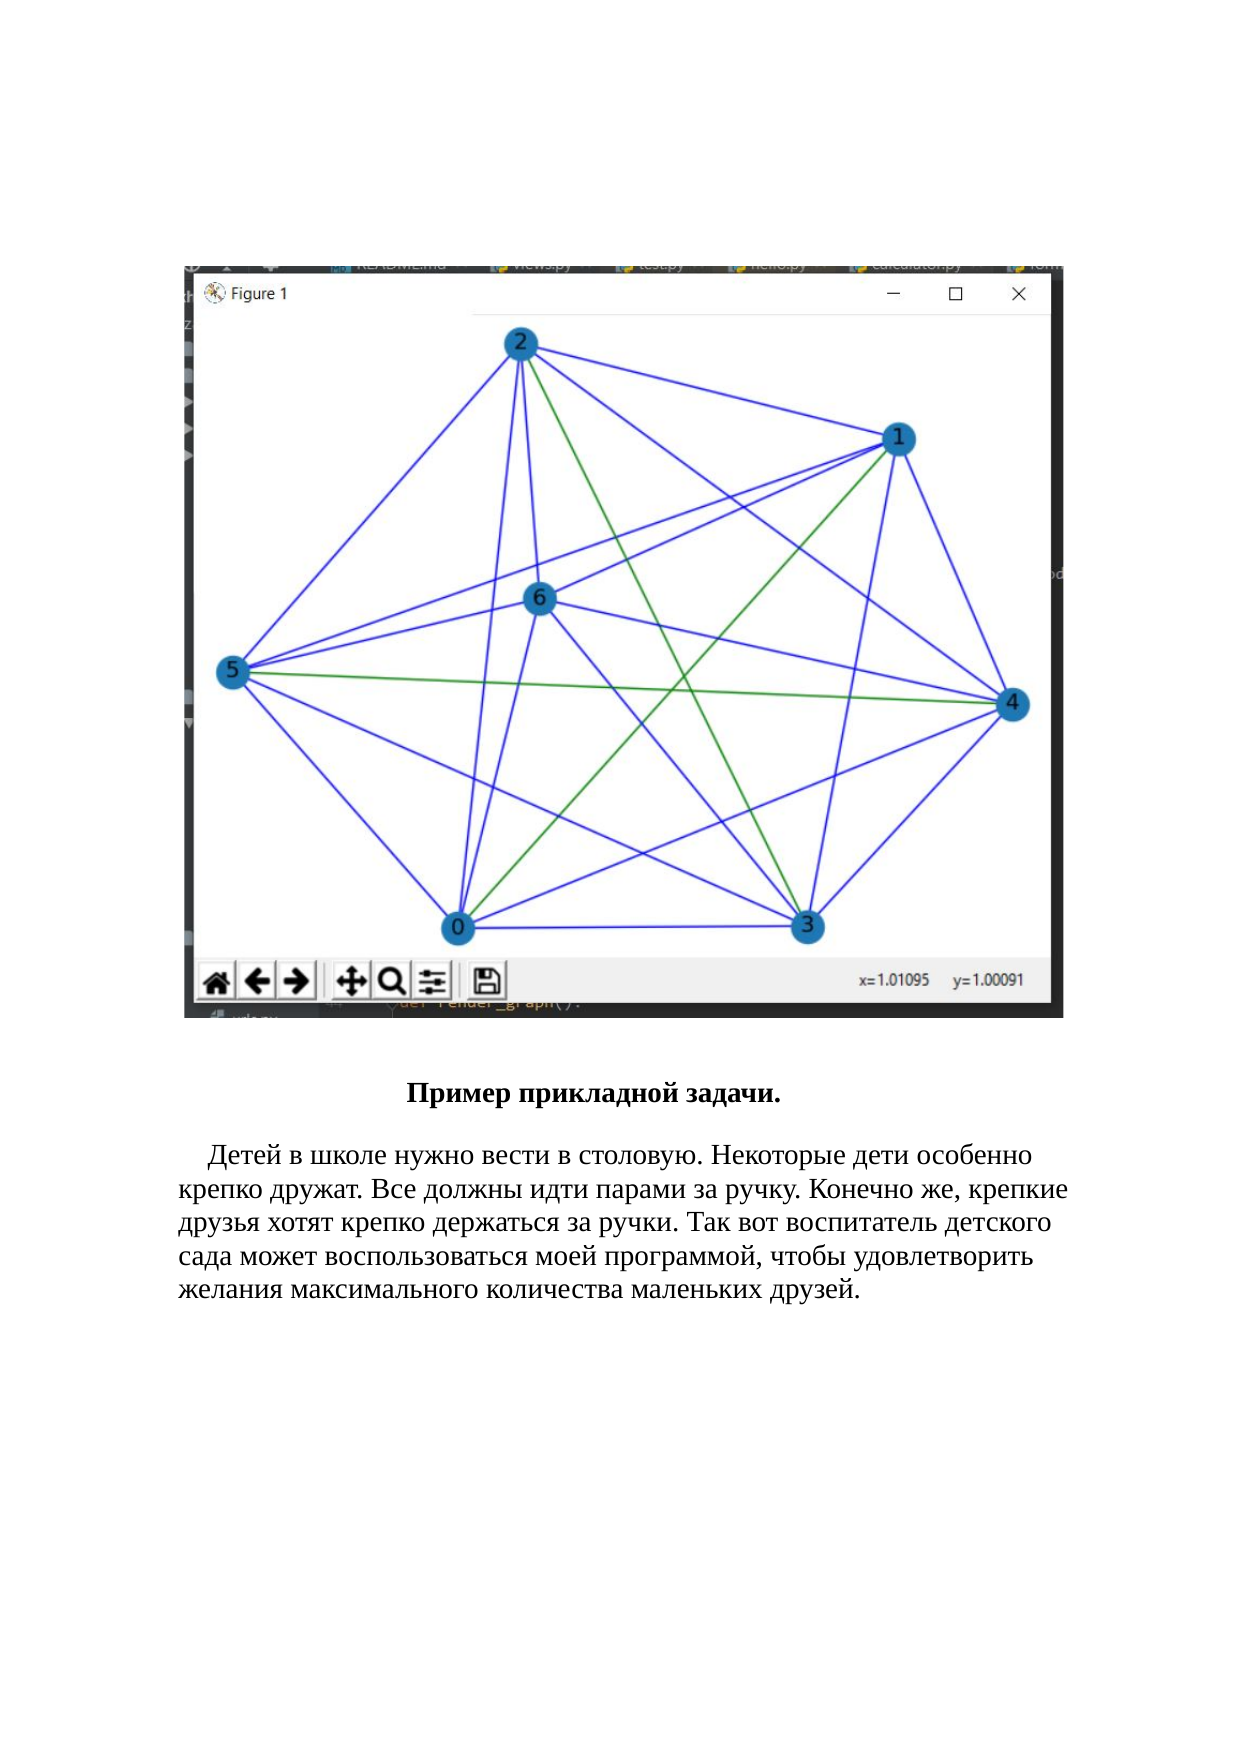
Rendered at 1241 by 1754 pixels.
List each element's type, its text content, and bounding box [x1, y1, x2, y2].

picture [184, 266, 1064, 1018]
text Пример прикладной задачи. [116, 1075, 1072, 1109]
text Детей в школе нужно вести в столовую. Некоторые дети особенно крепко дружат. Все должны идти парами за ручку. Конечно же, крепкие друзья хотят крепко держаться за ручки. Так вот воспитатель детского сада может воспользоваться моей программой, чтобы удовлетворить желания максимального количества маленьких друзей. [178, 1137, 1072, 1305]
